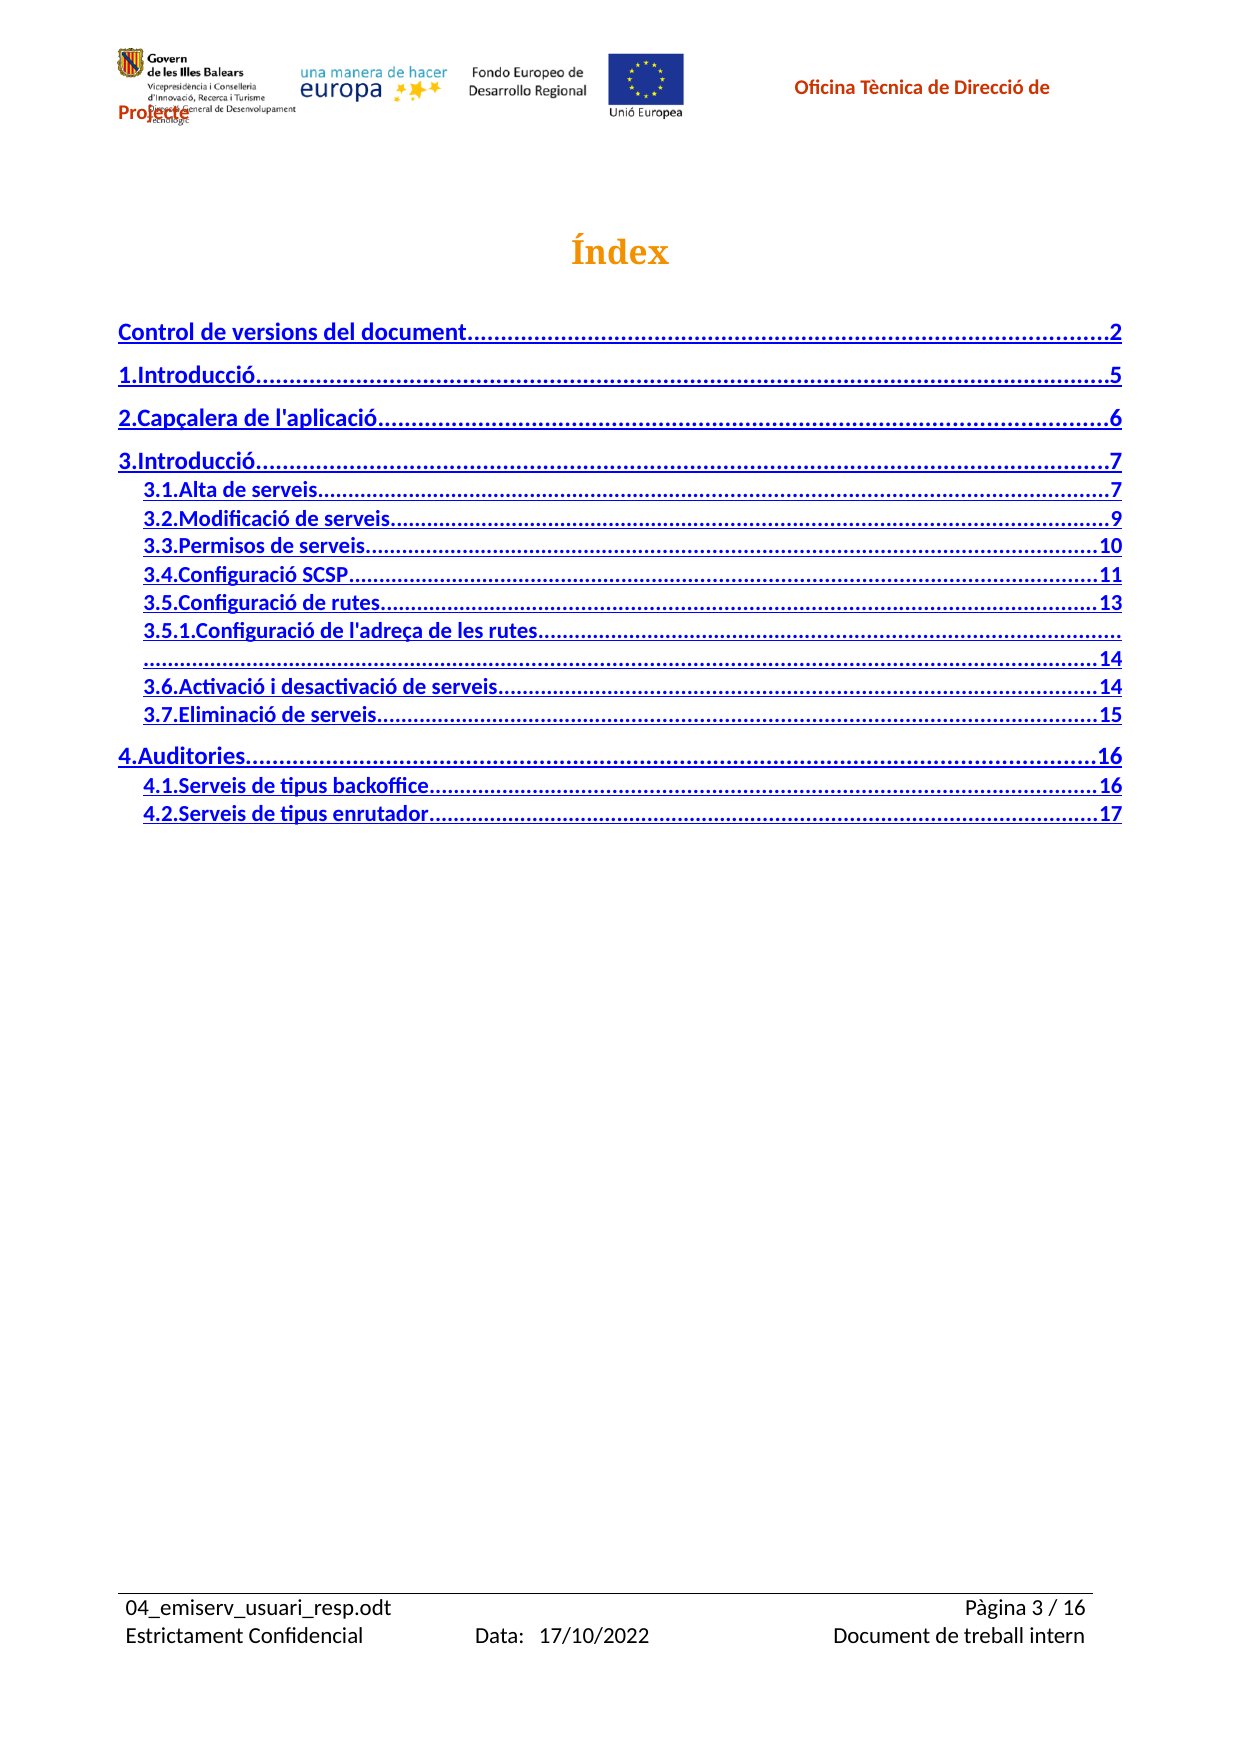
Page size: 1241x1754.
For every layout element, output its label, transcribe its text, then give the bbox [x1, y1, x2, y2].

text 3.7.Eliminació de serveis 15 [143, 700, 1122, 724]
text 3.1.Alta de serveis 7 [143, 476, 1122, 500]
text 3.5.1.Configuració de l'adreça de les rutes 14 [143, 641, 1122, 668]
text 3.3.Permisos de serveis 10 [143, 532, 1122, 556]
text 4.1.Serveis de tipus backoffice 16 [143, 771, 1122, 795]
text 1.Introducció 5 [118, 359, 1122, 385]
picture [117, 48, 685, 126]
text 3.5.1.Configuració de l'adreça de les rutes 14 [143, 616, 1122, 640]
text Control de versions del document 2 [118, 316, 1122, 342]
text 3.4.Configuració SCSP 11 [143, 560, 1122, 584]
text 2.Capçalera de l'aplicació 6 [118, 402, 1122, 428]
text 3.Introducció 7 [118, 445, 1122, 471]
text 4.2.Serveis de tipus enrutador 17 [143, 799, 1122, 823]
text 3.6.Activació i desactivació de serveis 14 [143, 672, 1122, 696]
subtitle Índex [118, 228, 1122, 274]
text 4.Auditories 16 [118, 740, 1122, 766]
text 3.5.Configuració de rutes 13 [143, 588, 1122, 612]
text 3.2.Modificació de serveis 9 [143, 504, 1122, 528]
